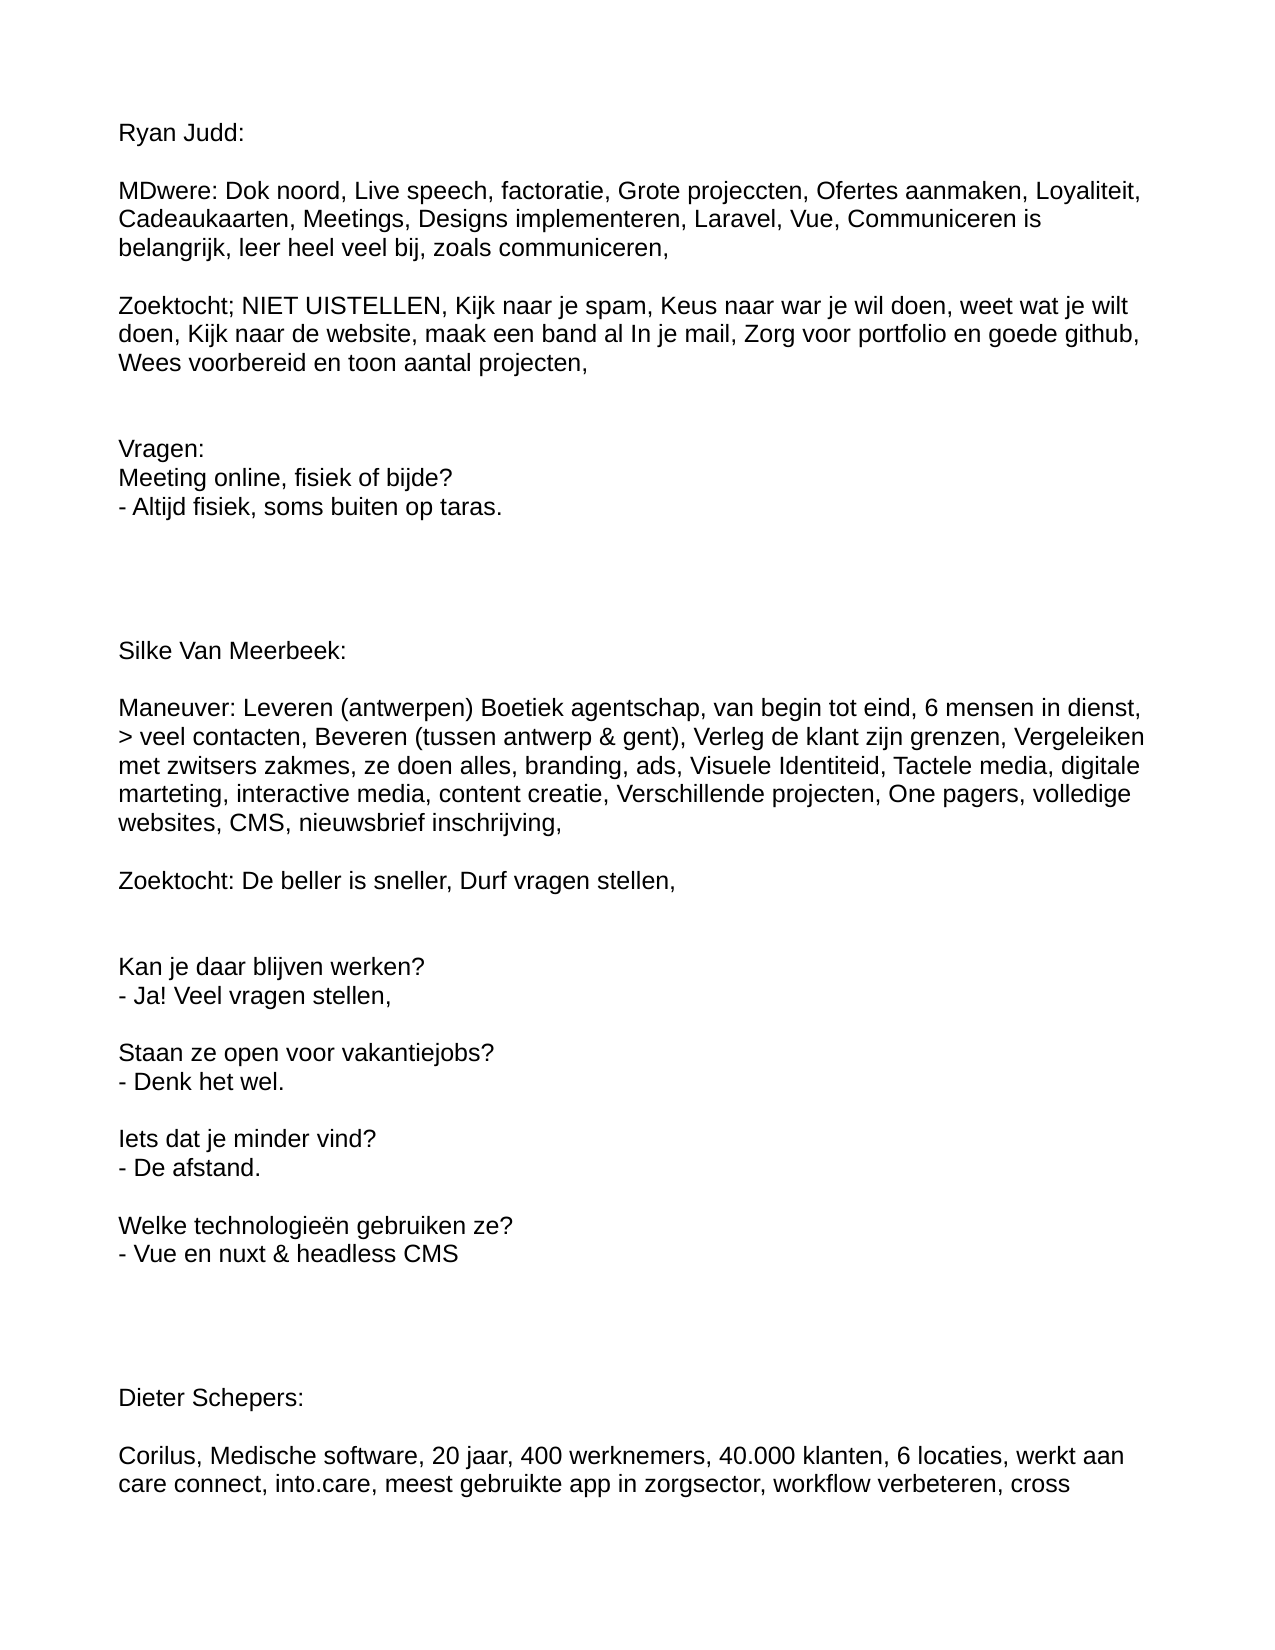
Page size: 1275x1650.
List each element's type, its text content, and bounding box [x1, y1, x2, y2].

text - Denk het wel. [118, 1067, 1157, 1096]
text Iets dat je minder vind? [118, 1124, 1157, 1153]
text Staan ze open voor vakantiejobs? [118, 1038, 1157, 1067]
text Zoektocht; NIET UISTELLEN, Kijk naar je spam, Keus naar war je wil doen, weet wat je wilt doen, Kijk naar de website, maak een band al In je mail, Zorg voor portfolio en goede github, Wees voorbereid en toon aantal projecten, [118, 291, 1157, 377]
text Maneuver: Leveren (antwerpen) Boetiek agentschap, van begin tot eind, 6 mensen in dienst, > veel contacten, Beveren (tussen antwerp & gent), Verleg de klant zijn grenzen, Vergeleiken met zwitsers zakmes, ze doen alles, branding, ads, Visuele Identiteid, Tactele media, digitale marteting, interactive media, content creatie, Verschillende projecten, One pagers, volledige websites, CMS, nieuwsbrief inschrijving, [118, 693, 1157, 837]
text - Altijd fisiek, soms buiten op taras. [118, 492, 1157, 521]
text - De afstand. [118, 1153, 1157, 1182]
text Dieter Schepers: [118, 1383, 1157, 1412]
text Zoektocht: De beller is sneller, Durf vragen stellen, [118, 866, 1157, 894]
text Kan je daar blijven werken? [118, 952, 1157, 981]
text Silke Van Meerbeek: [118, 636, 1157, 664]
text - Vue en nuxt & headless CMS [118, 1239, 1157, 1268]
text MDwere: Dok noord, Live speech, factoratie, Grote projeccten, Ofertes aanmaken, Loyaliteit, Cadeaukaarten, Meetings, Designs implementeren, Laravel, Vue, Communiceren is belangrijk, leer heel veel bij, zoals communiceren, [118, 176, 1157, 262]
text - Ja! Veel vragen stellen, [118, 981, 1157, 1009]
text Meeting online, fisiek of bijde? [118, 463, 1157, 492]
text Vragen: [118, 434, 1157, 463]
text Welke technologieën gebruiken ze? [118, 1211, 1157, 1239]
text Corilus, Medische software, 20 jaar, 400 werknemers, 40.000 klanten, 6 locaties, werkt aan care connect, into.care, meest gebruikte app in zorgsector, workflow verbeteren, cross [118, 1441, 1157, 1498]
text Ryan Judd: [118, 118, 1157, 147]
